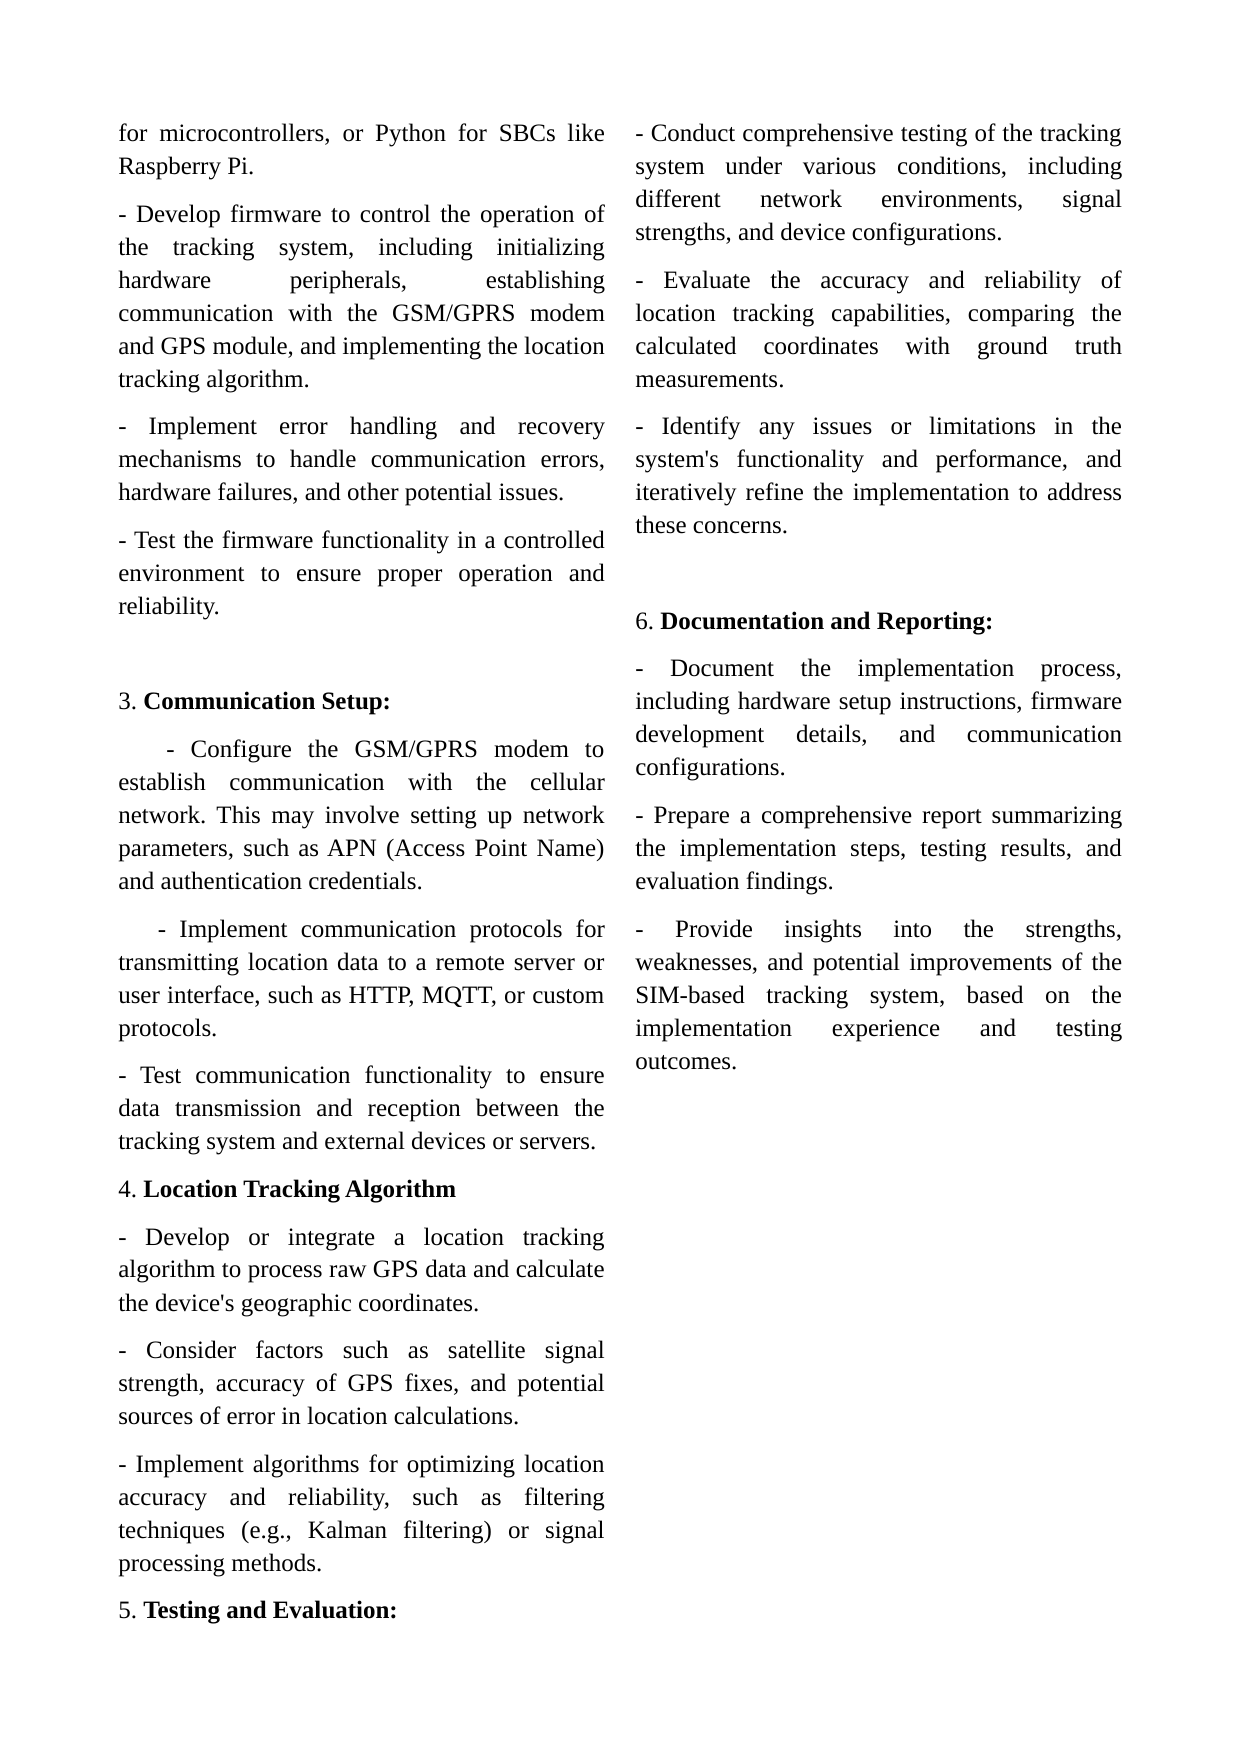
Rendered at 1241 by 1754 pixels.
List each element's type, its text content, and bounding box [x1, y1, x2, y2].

text - Implement communication protocols for transmitting location data to a remote server or user interface, such as HTTP, MQTT, or custom protocols. [118, 914, 605, 1041]
text - Consider factors such as satellite signal strength, accuracy of GPS fixes, and potential sources of error in location calculations. [118, 1335, 605, 1430]
text - Document the implementation process, including hardware setup instructions, firmware development details, and communication configurations. [635, 653, 1122, 781]
text - Conduct comprehensive testing of the tracking system under various conditions, including different network environments, signal strengths, and device configurations. [635, 118, 1122, 246]
text 5. Testing and Evaluation: [118, 1596, 605, 1624]
text - Test communication functionality to ensure data transmission and reception between the tracking system and external devices or servers. [118, 1060, 605, 1155]
text - Implement algorithms for optimizing location accuracy and reliability, such as filtering techniques (e.g., Kalman filtering) or signal processing methods. [118, 1449, 605, 1577]
text - Evaluate the accuracy and reliability of location tracking capabilities, comparing the calculated coordinates with ground truth measurements. [635, 265, 1122, 393]
text - Configure the GSM/GPRS modem to establish communication with the cellular network. This may involve setting up network parameters, such as APN (Access Point Name) and authentication credentials. [118, 734, 605, 895]
text - Prepare a comprehensive report summarizing the implementation steps, testing results, and evaluation findings. [635, 800, 1122, 895]
text - Test the firmware functionality in a controlled environment to ensure proper operation and reliability. [118, 525, 605, 620]
text - Implement error handling and recovery mechanisms to handle communication errors, hardware failures, and other potential issues. [118, 411, 605, 506]
text 6. Documentation and Reporting: [635, 606, 1122, 634]
text - Develop or integrate a location tracking algorithm to process raw GPS data and calculate the device's geographic coordinates. [118, 1222, 605, 1316]
text - Identify any issues or limitations in the system's functionality and performance, and iteratively refine the implementation to address these concerns. [635, 411, 1122, 539]
text - Provide insights into the strengths, weaknesses, and potential improvements of the SIM-based tracking system, based on the implementation experience and testing outcomes. [635, 914, 1122, 1074]
text 3. Communication Setup: [118, 686, 605, 715]
text 4. Location Tracking Algorithm [118, 1174, 605, 1203]
text - Develop firmware to control the operation of the tracking system, including initializing hardware peripherals, establishing communication with the GSM/GPRS modem and GPS module, and implementing the location tracking algorithm. [118, 199, 605, 393]
text for microcontrollers, or Python for SBCs like Raspberry Pi. [118, 118, 605, 180]
